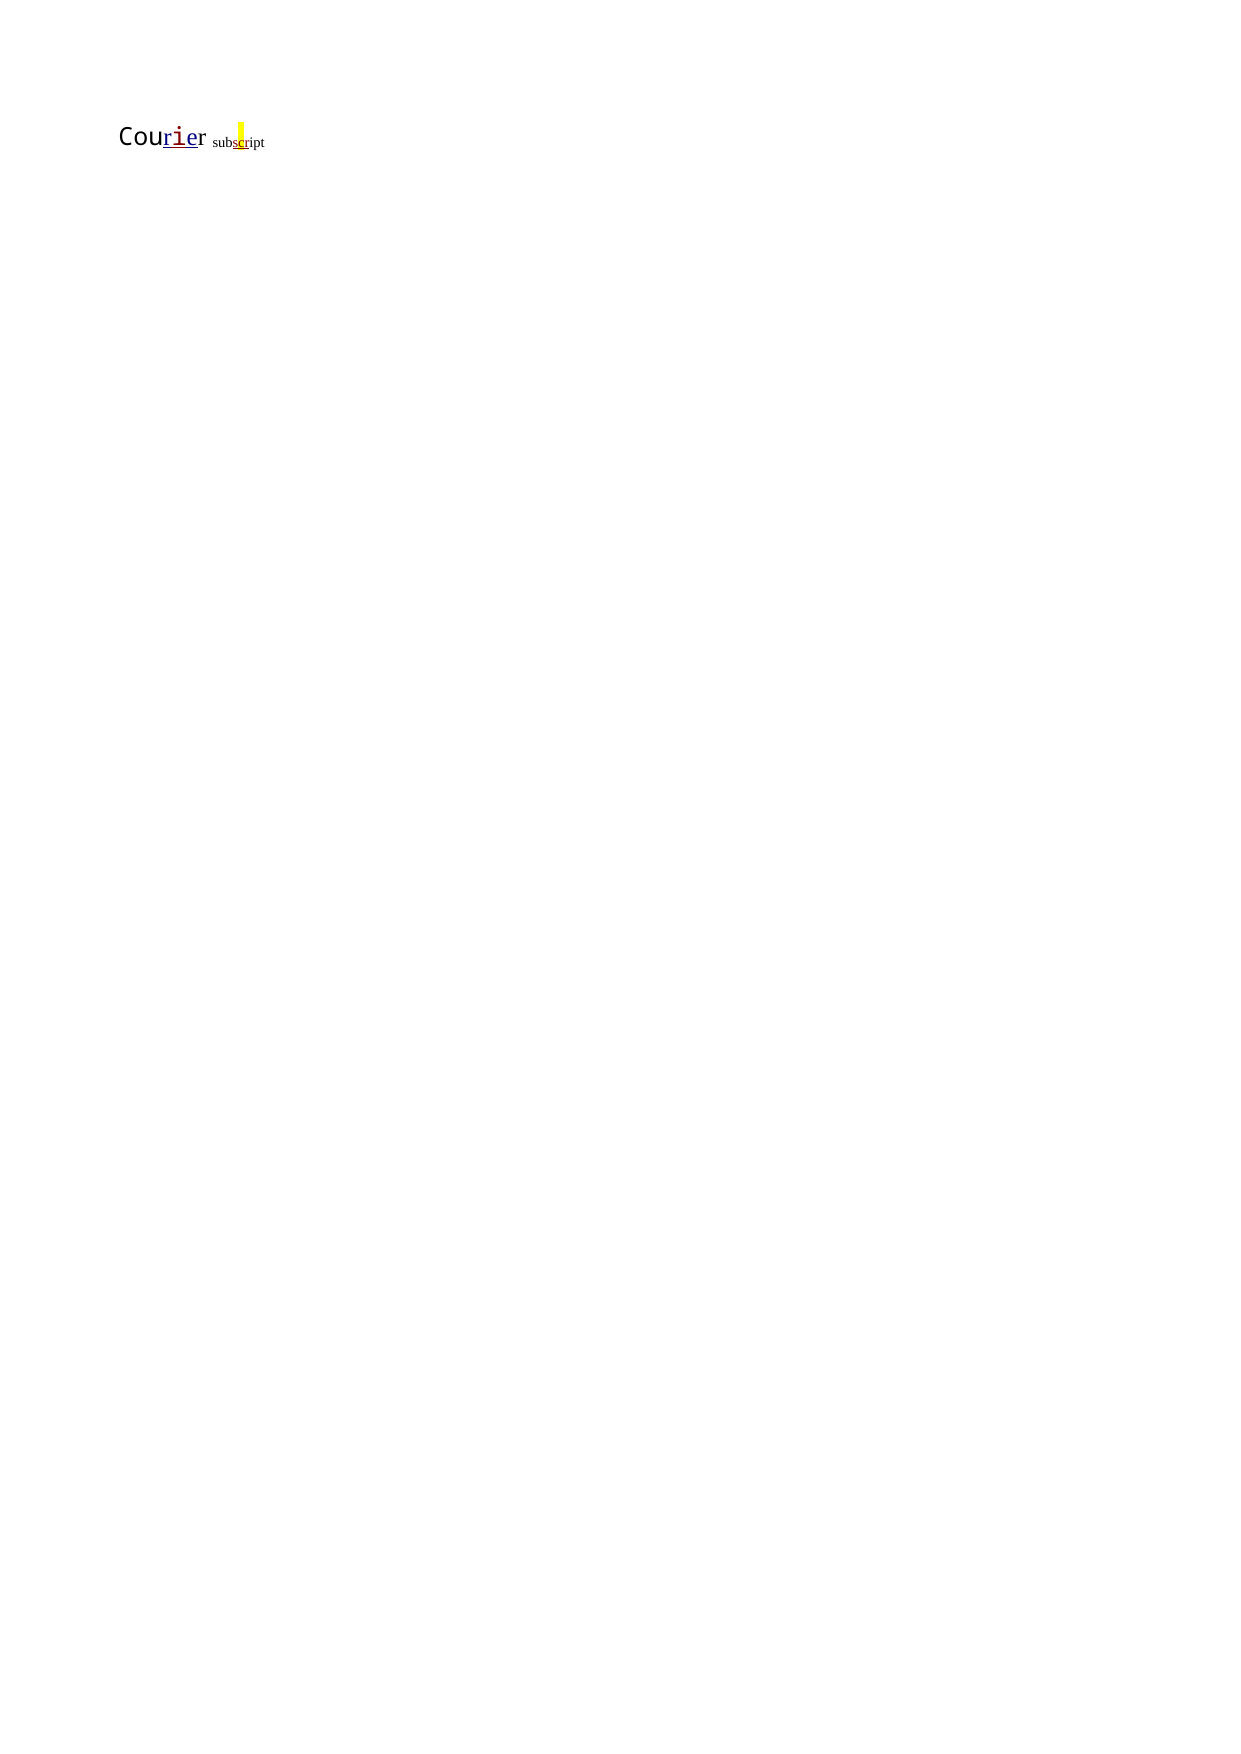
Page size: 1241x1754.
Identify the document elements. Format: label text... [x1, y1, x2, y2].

text Courier subscript [118, 118, 1122, 152]
